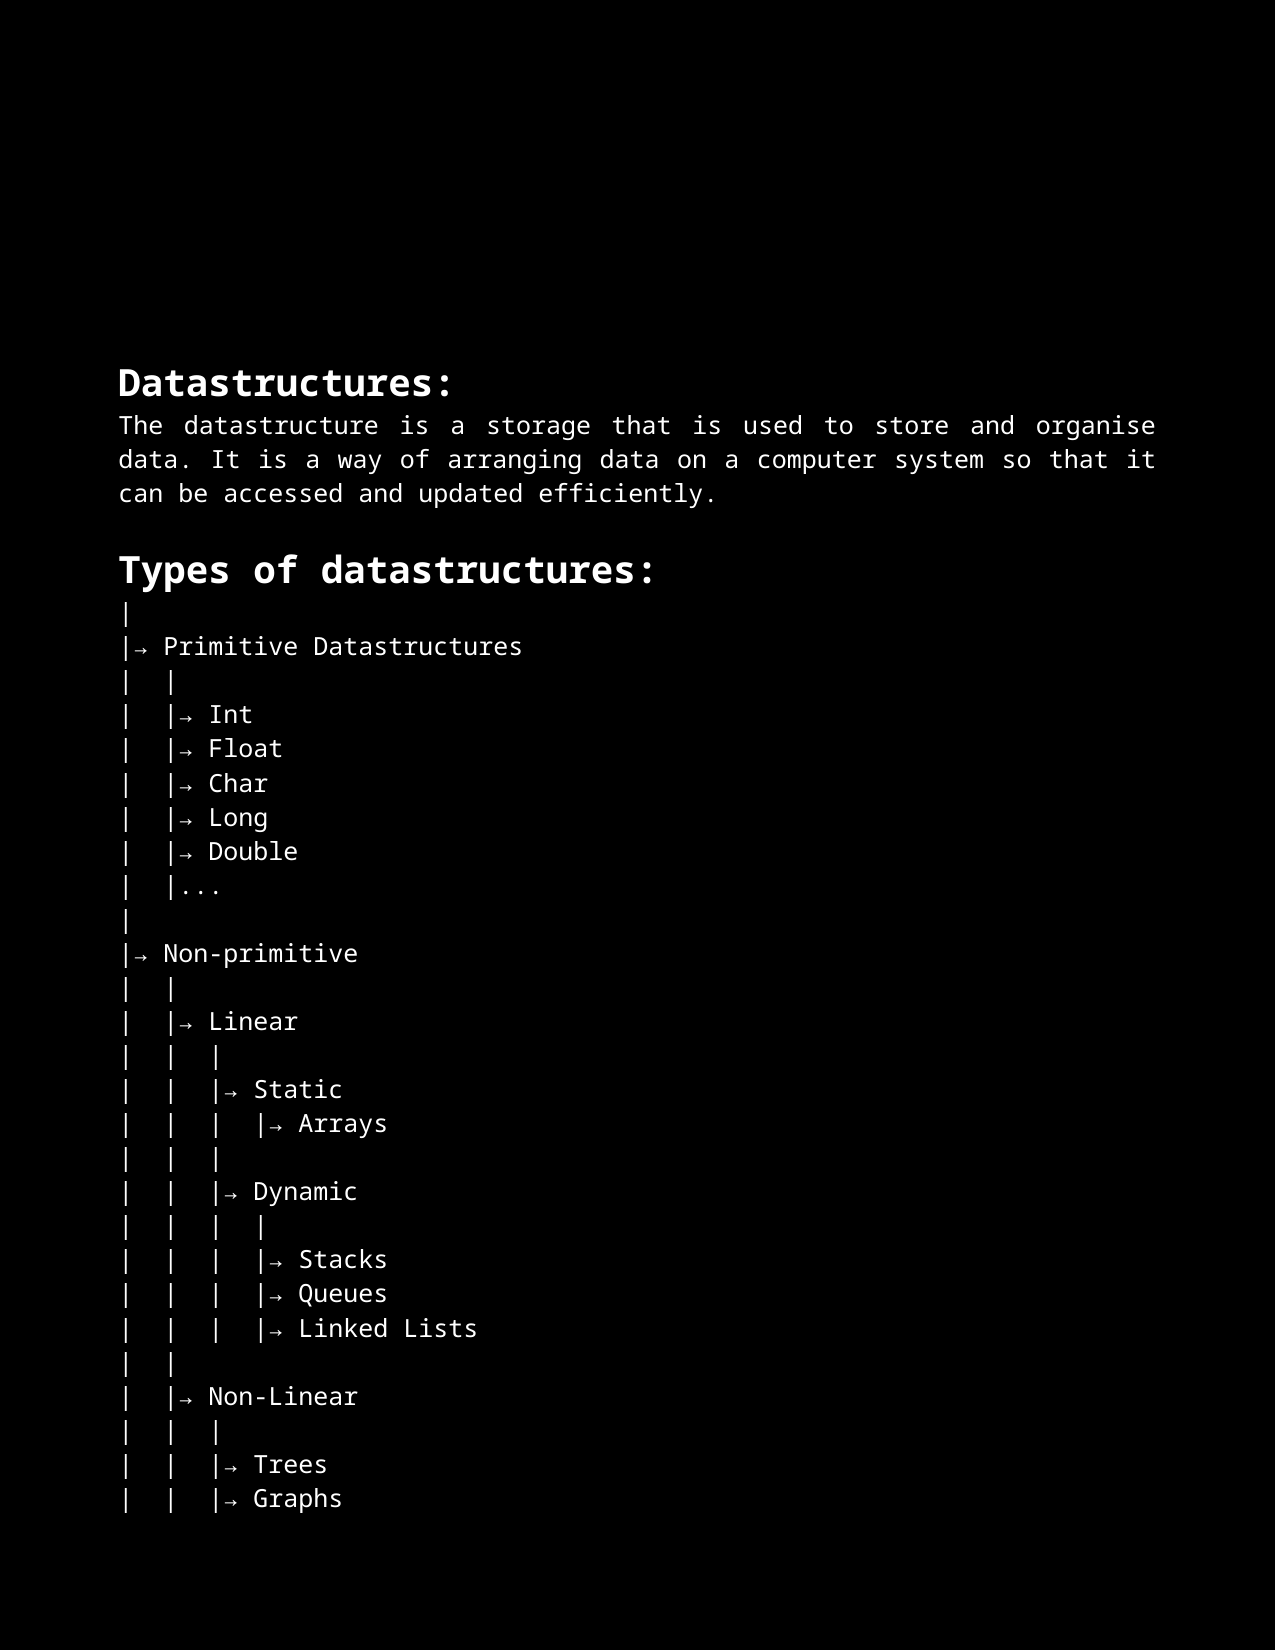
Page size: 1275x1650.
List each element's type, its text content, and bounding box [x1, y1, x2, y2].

text | | | |→ Stacks [118, 1242, 1157, 1276]
text | |→ Int [118, 697, 1157, 731]
text | |→ Float [118, 731, 1157, 765]
text | |→ Long [118, 799, 1157, 833]
text | | | [118, 1412, 1157, 1446]
text |→ Non-primitive [118, 936, 1157, 969]
text | | [118, 1344, 1157, 1378]
text Datastructures: [118, 357, 1157, 408]
text | | | [118, 1038, 1157, 1072]
text | |... [118, 867, 1157, 901]
text |→ Primitive Datastructures [118, 629, 1157, 663]
text | | | [118, 1140, 1157, 1174]
text | | | |→ Linked Lists [118, 1310, 1157, 1344]
text | | |→ Graphs [118, 1481, 1157, 1514]
text | [118, 901, 1157, 936]
text | |→ Linear [118, 1004, 1157, 1038]
text | | | |→ Queues [118, 1276, 1157, 1310]
text | | | |→ Arrays [118, 1106, 1157, 1140]
text | |→ Double [118, 833, 1157, 867]
text | |→ Non-Linear [118, 1378, 1157, 1412]
text | | | | [118, 1208, 1157, 1242]
text | [118, 595, 1157, 629]
text | | |→ Trees [118, 1446, 1157, 1481]
text | |→ Char [118, 765, 1157, 799]
text The datastructure is a storage that is used to store and organise data. It is a way of arranging data on a computer system so that it can be accessed and updated efficiently. [118, 408, 1157, 510]
text | | |→ Static [118, 1072, 1157, 1106]
text Types of datastructures: [118, 544, 1157, 595]
text | | [118, 663, 1157, 697]
text | | |→ Dynamic [118, 1174, 1157, 1208]
text | | [118, 969, 1157, 1004]
